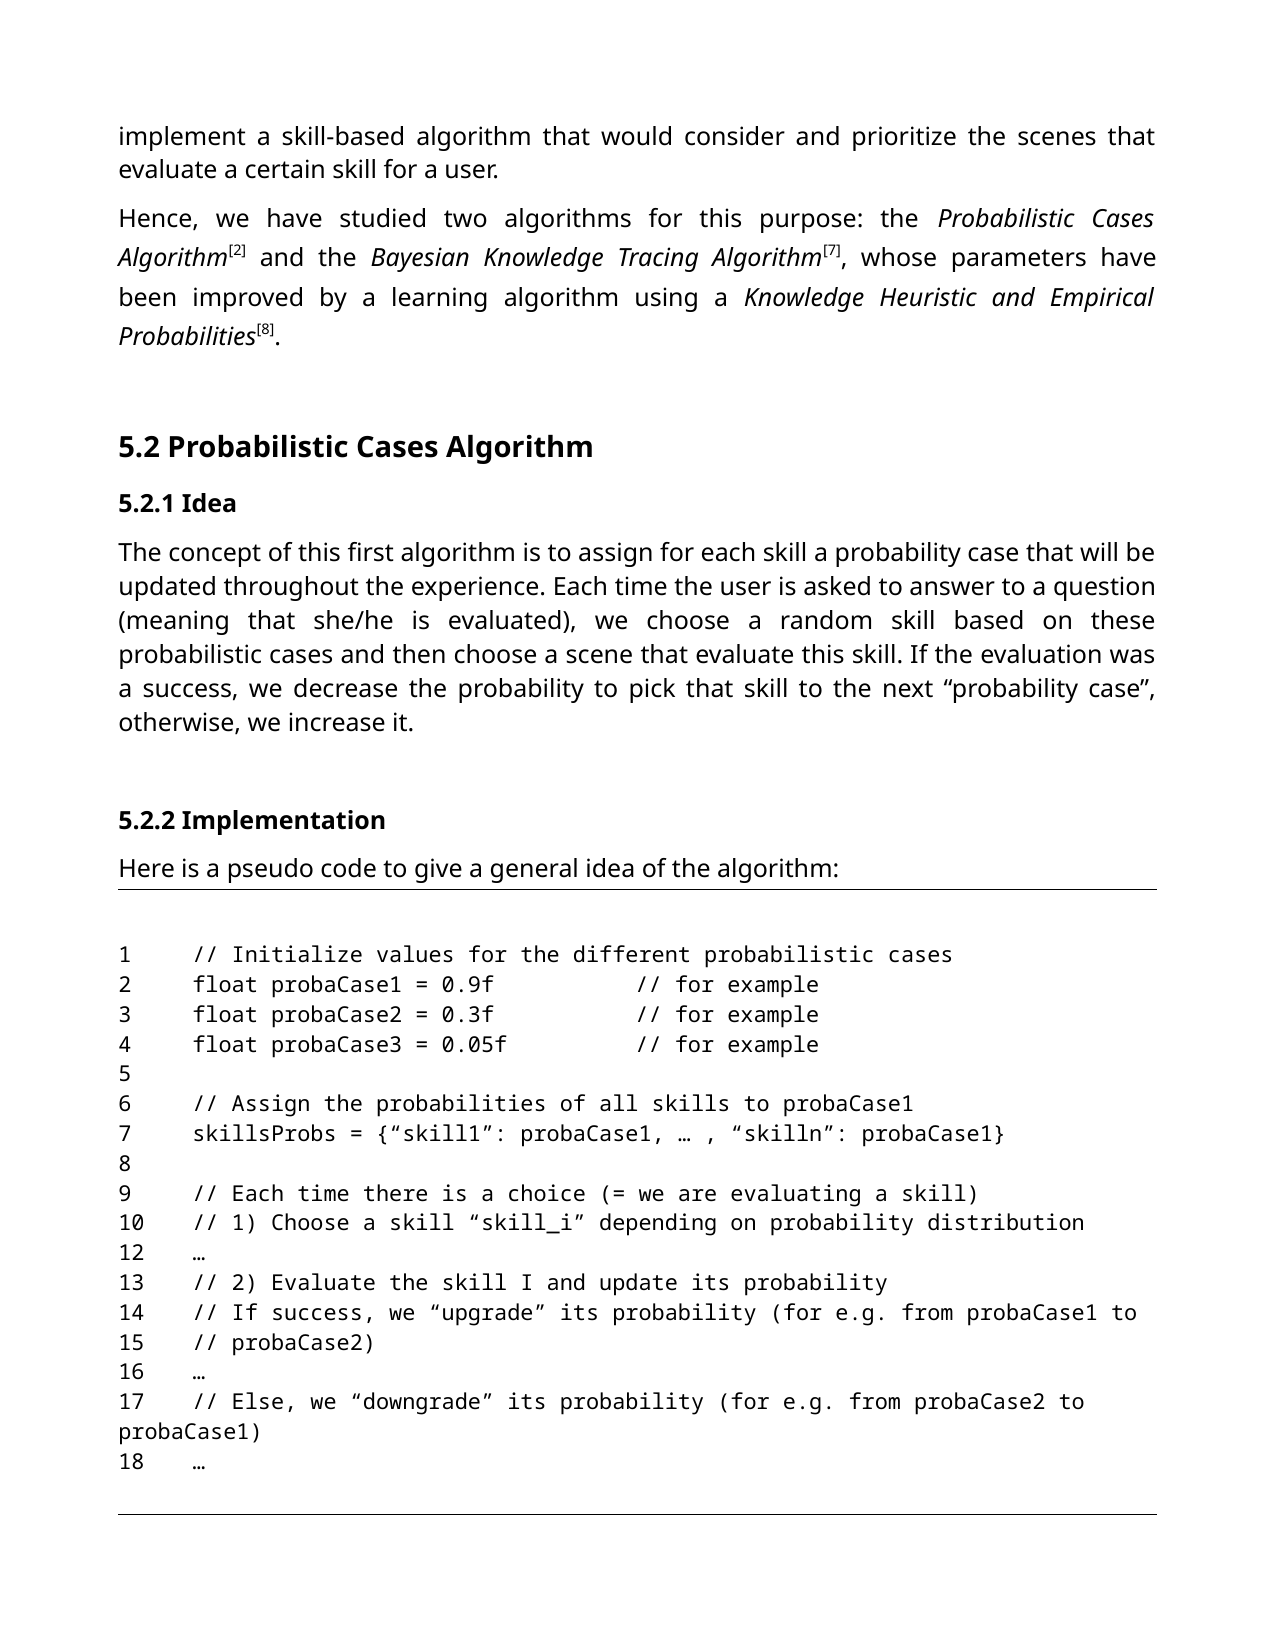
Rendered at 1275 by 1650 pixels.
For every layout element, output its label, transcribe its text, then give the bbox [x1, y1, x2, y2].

text 16 … [118, 1356, 1157, 1386]
text 10 // 1) Choose a skill “skill_i” depending on probability distribution [118, 1207, 1157, 1237]
text 5.2 Probabilistic Cases Algorithm [118, 426, 1157, 466]
text 9 // Each time there is a choice (= we are evaluating a skill) [118, 1177, 1157, 1207]
text 15 // probaCase2) [118, 1326, 1157, 1356]
text The concept of this first algorithm is to assign for each skill a probability case that will be updated throughout the experience. Each time the user is asked to answer to a question (meaning that she/he is evaluated), we choose a random skill based on these probabilistic cases and then choose a scene that evaluate this skill. If the evaluation was a success, we decrease the probability to pick that skill to the next “probability case”, otherwise, we increase it. [118, 535, 1157, 739]
text 1 // Initialize values for the different probabilistic cases [118, 939, 1157, 969]
text 17 // Else, we “downgrade” its probability (for e.g. from probaCase2 to probaCase1) [118, 1386, 1157, 1446]
text 2 float probaCase1 = 0.9f // for example [118, 969, 1157, 999]
text 18 … [118, 1446, 1157, 1475]
text 8 [118, 1148, 1157, 1177]
text 14 // If success, we “upgrade” its probability (for e.g. from probaCase1 to [118, 1297, 1157, 1326]
text Hence, we have studied two algorithms for this purpose: the Probabilistic Cases Algorithm[2] and the Bayesian Knowledge Tracing Algorithm[7], whose parameters have been improved by a learning algorithm using a Knowledge Heuristic and Empirical Probabilities[8]. [118, 201, 1157, 352]
text 7 skillsProbs = {“skill1”: probaCase1, … , “skilln”: probaCase1} [118, 1118, 1157, 1148]
text 5.2.1 Idea [118, 486, 1157, 520]
text 12 … [118, 1237, 1157, 1267]
text implement a skill-based algorithm that would consider and prioritize the scenes that evaluate a certain skill for a user. [118, 118, 1157, 186]
text 6 // Assign the probabilities of all skills to probaCase1 [118, 1088, 1157, 1118]
text 5.2.2 Implementation [118, 802, 1157, 836]
text Here is a pseudo code to give a general idea of the algorithm: [118, 851, 1157, 889]
text 5 [118, 1058, 1157, 1088]
text 13 // 2) Evaluate the skill I and update its probability [118, 1267, 1157, 1297]
text 4 float probaCase3 = 0.05f // for example [118, 1028, 1157, 1058]
text 3 float probaCase2 = 0.3f // for example [118, 999, 1157, 1028]
